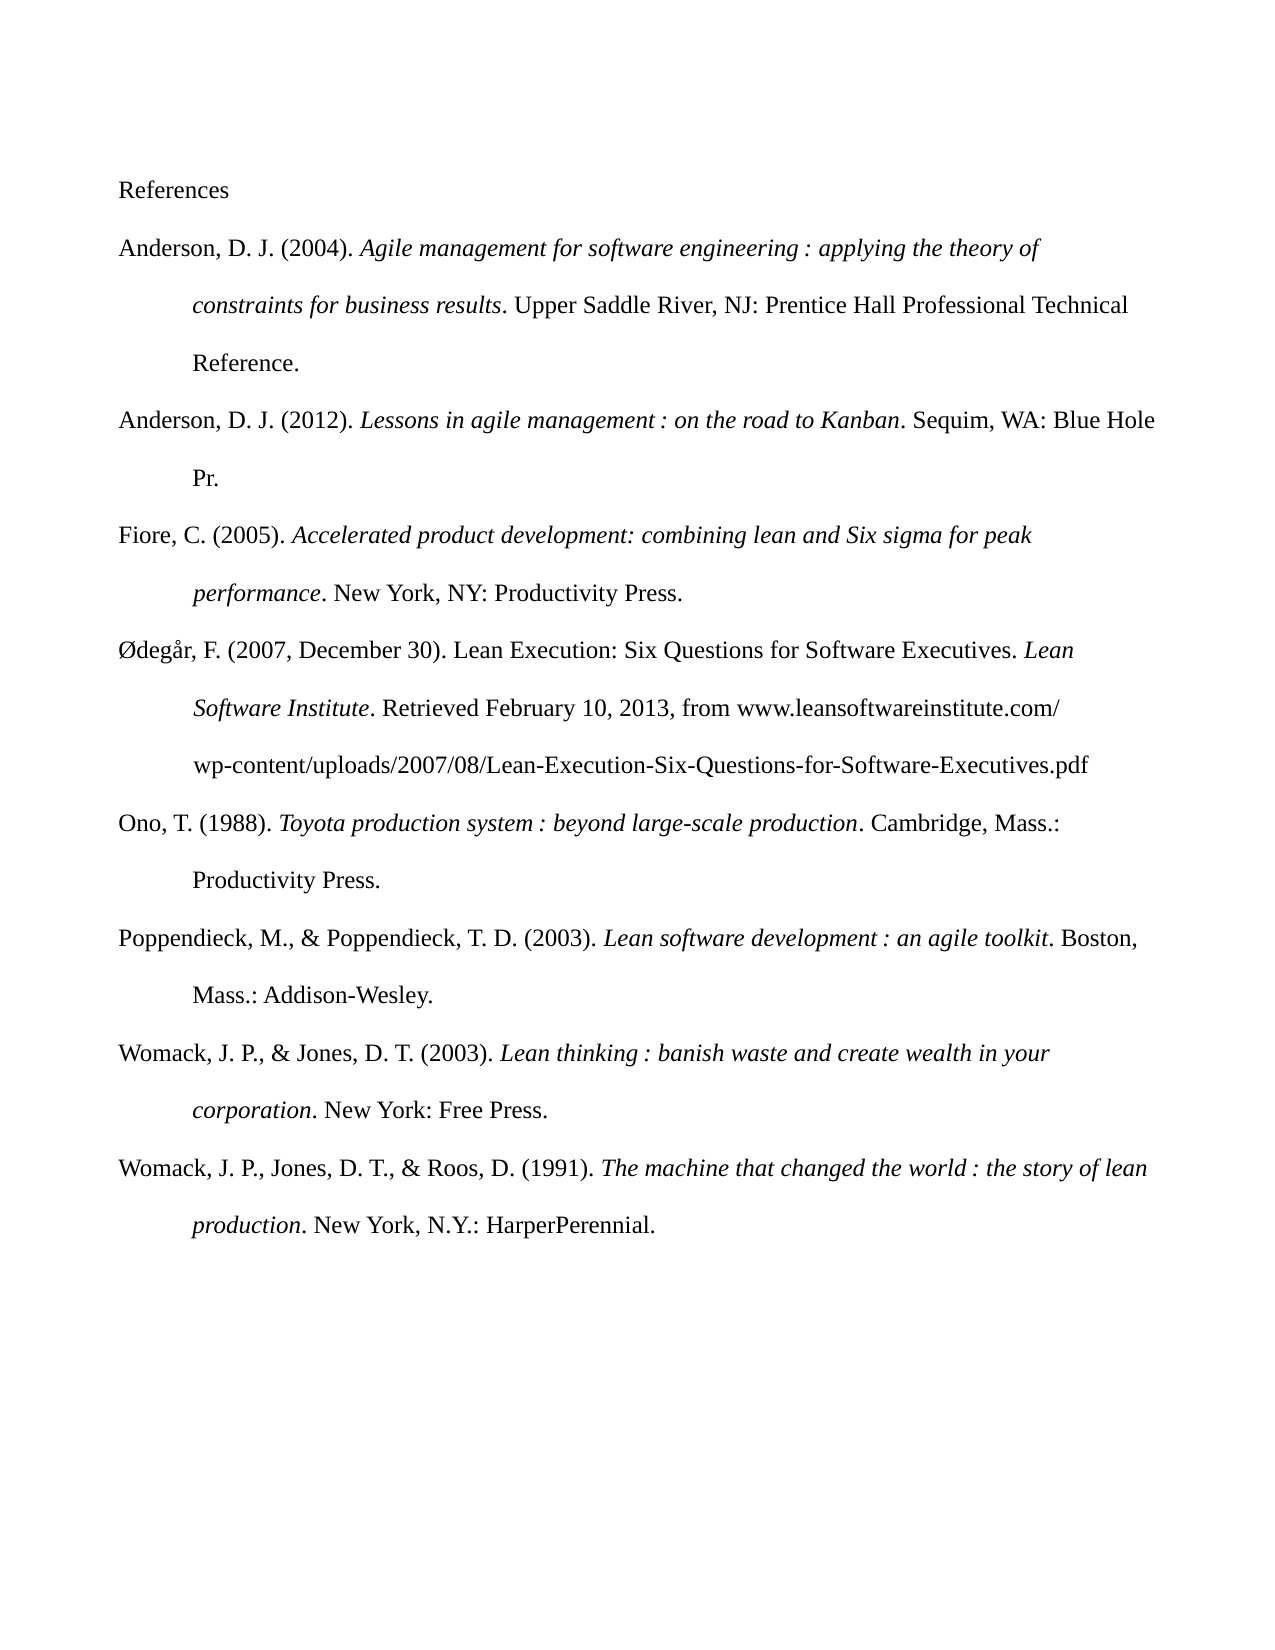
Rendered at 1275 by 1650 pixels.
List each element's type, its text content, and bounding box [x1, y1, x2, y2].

text Anderson, D. J. (2012). Lessons in agile management : on the road to Kanban. Sequim, WA: Blue Hole Pr. [118, 406, 1157, 492]
list Ødegår, F. (2007, December 30). Lean Execution: Six Questions for Software Executives. Lean Software Institute. Retrieved February 10, 2013, from www.leansoftwareinstitute.com/ [118, 636, 1157, 722]
text Poppendieck, M., & Poppendieck, T. D. (2003). Lean software development : an agile toolkit. Boston, Mass.: Addison-Wesley. [118, 923, 1157, 1009]
text Womack, J. P., Jones, D. T., & Roos, D. (1991). The machine that changed the world : the story of lean production. New York, N.Y.: HarperPerennial. [118, 1153, 1157, 1239]
list Fiore, C. (2005). Accelerated product development: combining lean and Six sigma for peak performance. New York, NY: Productivity Press. [118, 521, 1157, 607]
text Womack, J. P., & Jones, D. T. (2003). Lean thinking : banish waste and create wealth in your corporation. New York: Free Press. [118, 1038, 1157, 1124]
text Anderson, D. J. (2004). Agile management for software engineering : applying the theory of constraints for business results. Upper Saddle River, NJ: Prentice Hall Professional Technical Reference. [118, 233, 1157, 377]
text Ono, T. (1988). Toyota production system : beyond large-scale production. Cambridge, Mass.: Productivity Press. [118, 808, 1157, 894]
text References [118, 176, 1157, 204]
list wp-content/uploads/2007/08/Lean-Execution-Six-Questions-for-Software-Executives.pdf [118, 751, 1157, 779]
